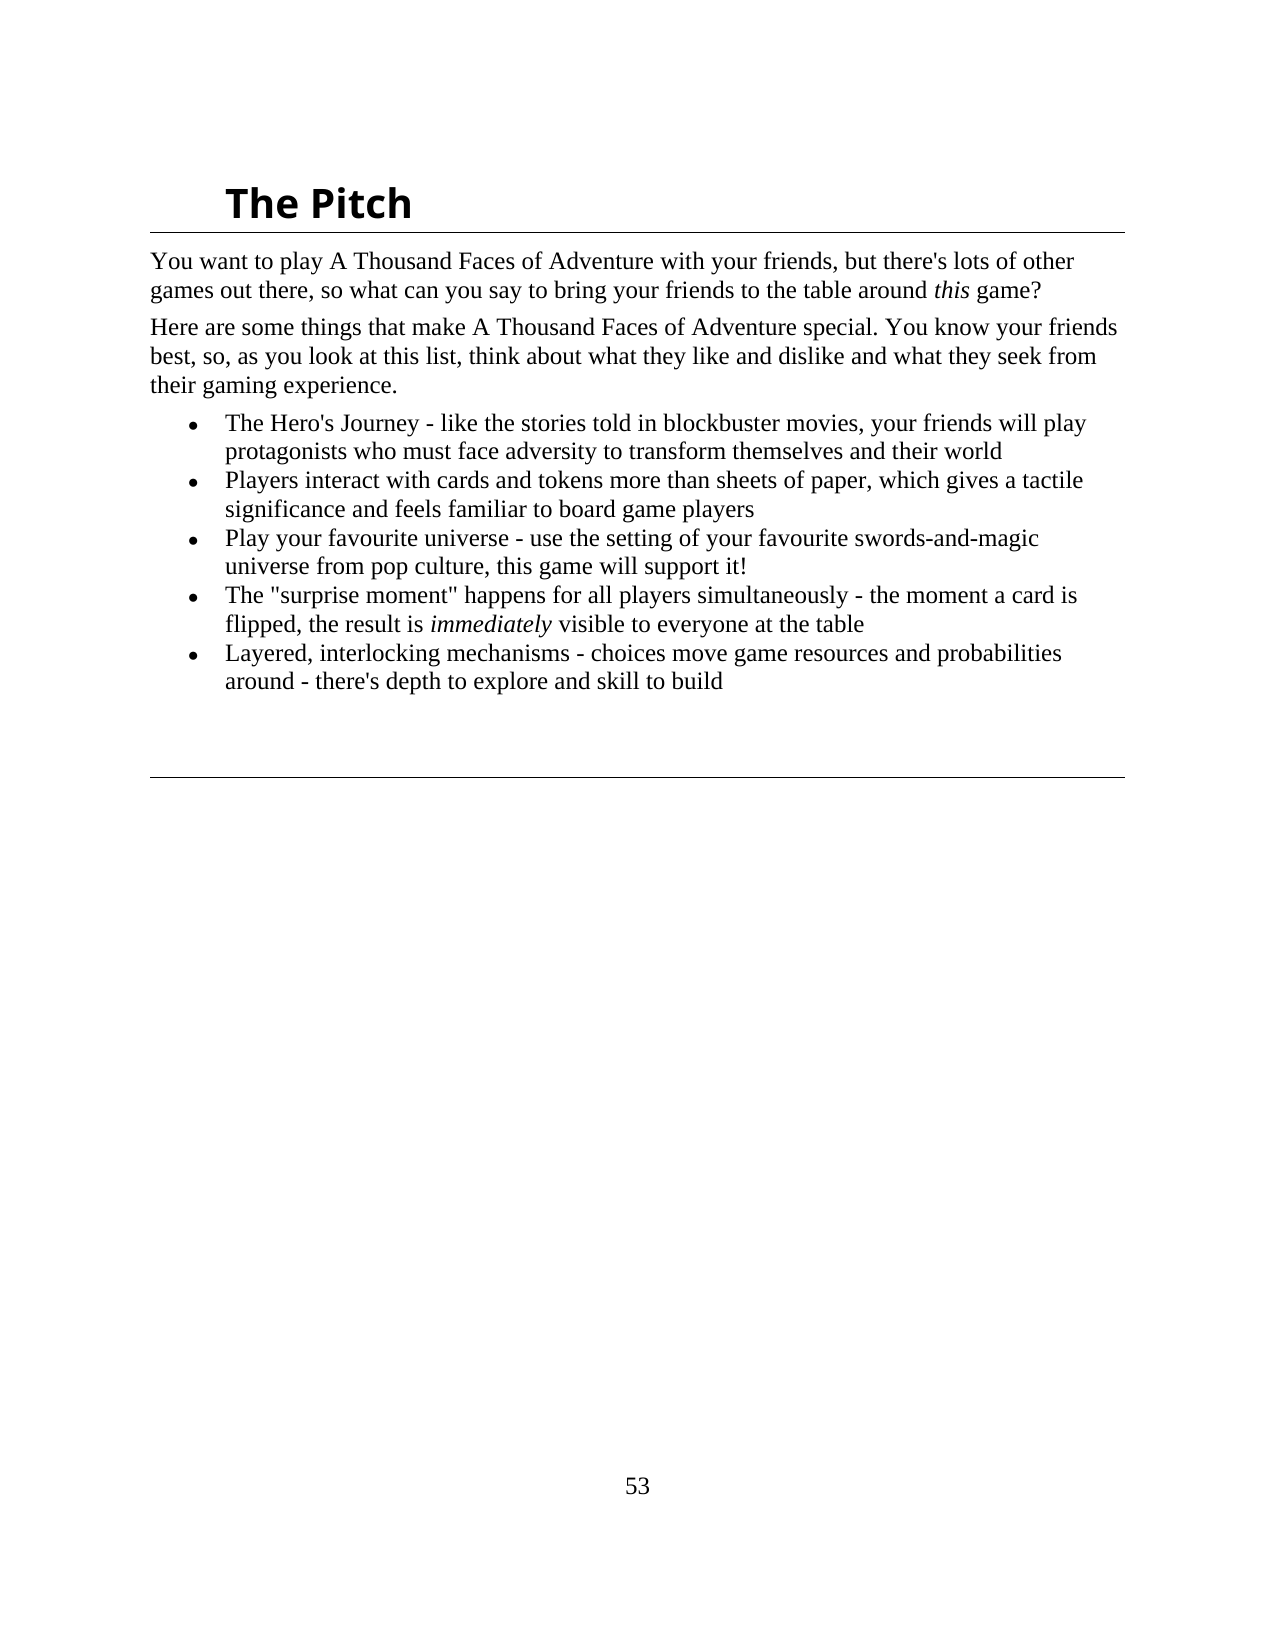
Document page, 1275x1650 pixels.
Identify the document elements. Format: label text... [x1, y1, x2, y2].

subtitle The Pitch [150, 175, 1125, 232]
list The Hero's Journey - like the stories told in blockbuster movies, your friends will play protagonists who must face adversity to transform themselves and their world [187, 408, 1125, 465]
list Players interact with cards and tokens more than sheets of paper, which gives a tactile significance and feels familiar to board game players [187, 465, 1125, 523]
text You want to play A Thousand Faces of Adventure with your friends, but there's lots of other games out there, so what can you say to bring your friends to the table around this game? [150, 246, 1125, 303]
list Play your favourite universe - use the setting of your favourite swords-and-magic universe from pop culture, this game will support it! [187, 523, 1125, 580]
text Here are some things that make A Thousand Faces of Adventure special. You know your friends best, so, as you look at this list, think about what they like and dislike and what they seek from their gaming experience. [150, 312, 1125, 399]
list The "surprise moment" happens for all players simultaneously - the moment a card is flipped, the result is immediately visible to everyone at the table [187, 580, 1125, 638]
list Layered, interlocking mechanisms - choices move game resources and probabilities around - there's depth to explore and skill to build [187, 638, 1125, 695]
